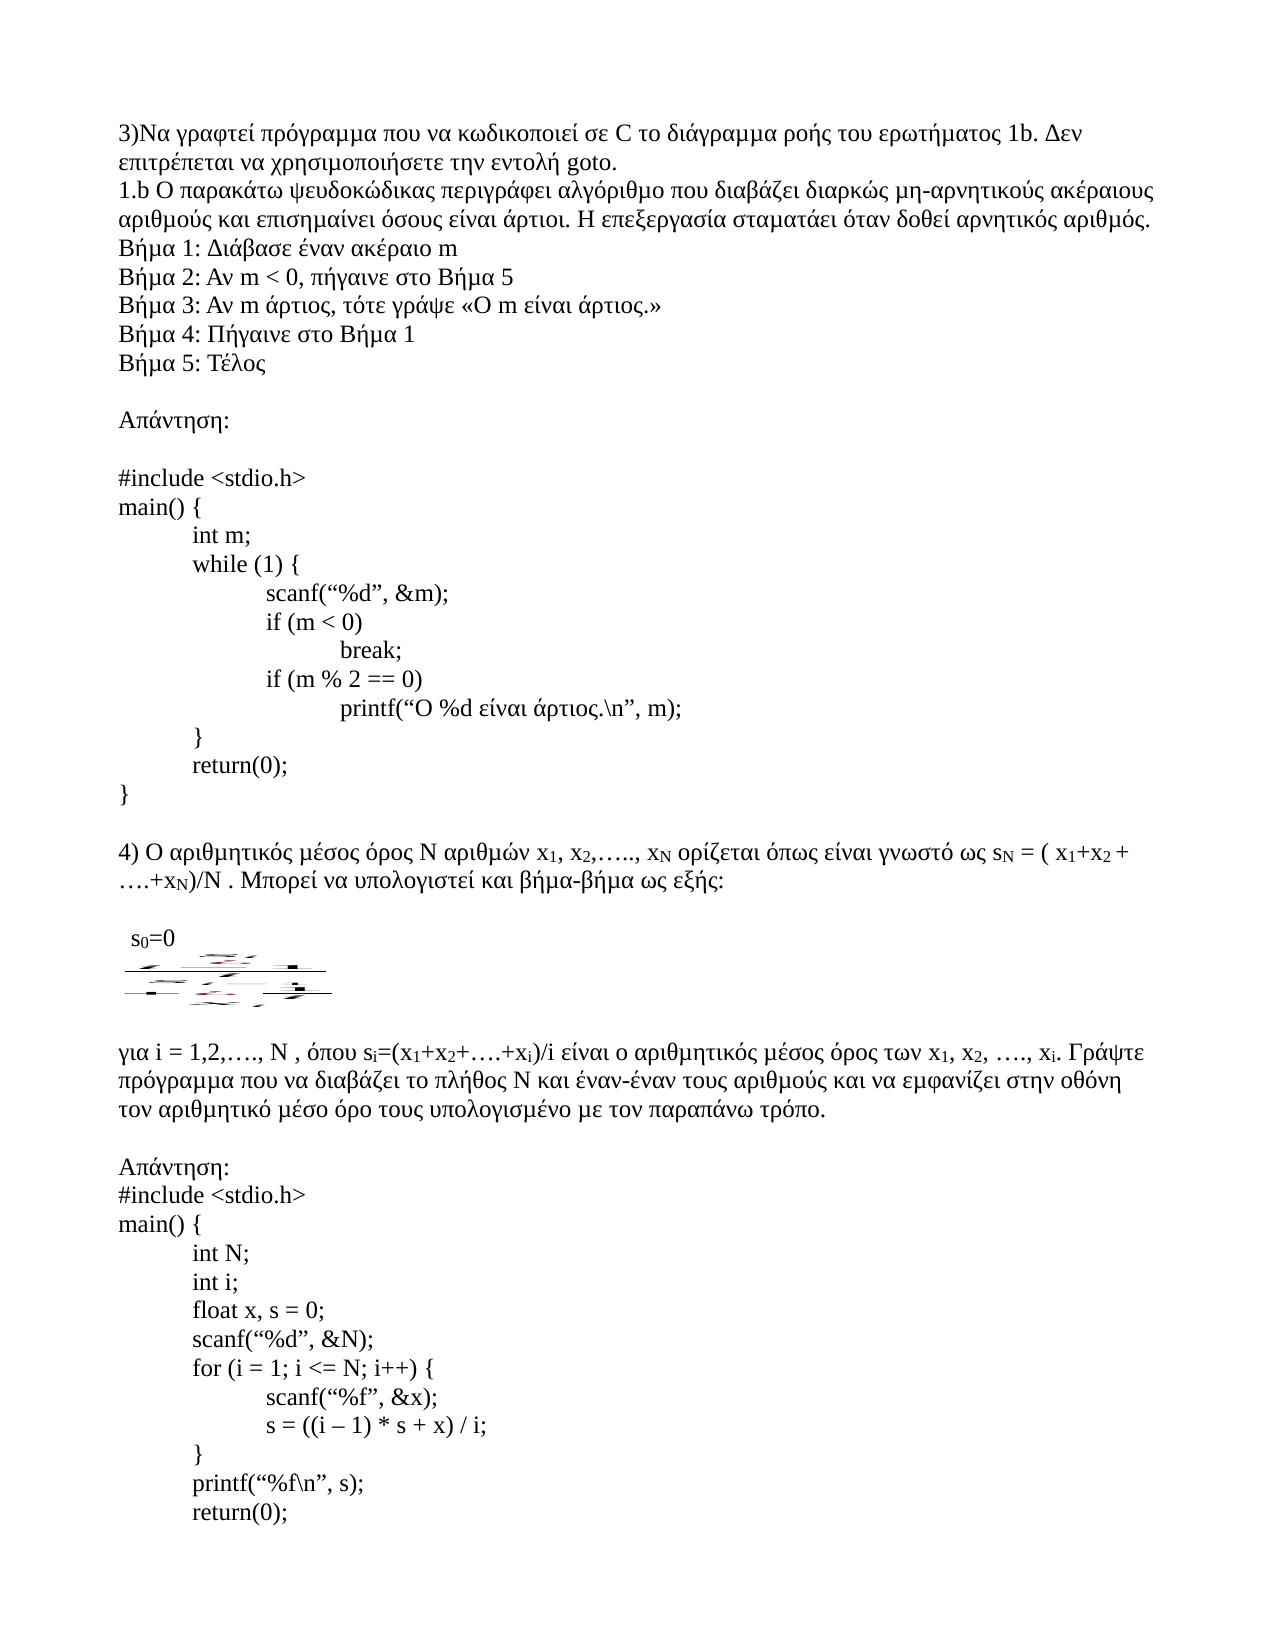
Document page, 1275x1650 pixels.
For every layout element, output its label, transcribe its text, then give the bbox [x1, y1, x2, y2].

text } [118, 779, 1157, 808]
text s0=0 [118, 923, 1157, 952]
text } [118, 1439, 1157, 1468]
text 1.b Ο παρακάτω ψευδοκώδικας περιγράφει αλγόριθµο που διαβάζει διαρκώς µη-αρνητικούς ακέραιους αριθµούς και επισηµαίνει όσους είναι άρτιοι. Η επεξεργασία σταµατάει όταν δοθεί αρνητικός αριθµός. Βήµα 1: ∆ιάβασε έναν ακέραιο m [118, 176, 1157, 262]
text main() { [118, 492, 1157, 521]
text scanf(“%f”, &x); [118, 1382, 1157, 1411]
text Απάντηση: [118, 1152, 1157, 1181]
text float x, s = 0; [118, 1296, 1157, 1324]
text int N; [118, 1238, 1157, 1267]
text για i = 1,2,…., N , όπου si=(x1+x2+….+xi)/i είναι ο αριθµητικός µέσος όρος των x1, x2, …., xi. Γράψτε πρόγραµµα που να διαβάζει το πλήθος Ν και έναν-έναν τους αριθµούς και να εµφανίζει στην οθόνη τον αριθµητικό µέσο όρο τους υπολογισµένο µε τον παραπάνω τρόπο. [118, 1037, 1157, 1123]
text Βήµα 5: Τέλος [118, 348, 1157, 377]
text int m; [118, 521, 1157, 549]
text Βήµα 2: Αν m < 0, πήγαινε στο Βήµα 5 [118, 262, 1157, 291]
text if (m < 0) [118, 607, 1157, 636]
text return(0); [118, 751, 1157, 779]
text int i; [118, 1267, 1157, 1296]
text scanf(“%d”, &m); [118, 578, 1157, 607]
text printf(“Ο %d είναι άρτιος.\n”, m); [118, 693, 1157, 722]
text #include <stdio.h> [118, 463, 1157, 492]
text Απάντηση: [118, 406, 1157, 434]
text break; [118, 636, 1157, 664]
text } [118, 722, 1157, 751]
text for (i = 1; i <= N; i++) { [118, 1353, 1157, 1382]
text Βήµα 3: Αν m άρτιος, τότε γράψε «Ο m είναι άρτιος.» [118, 291, 1157, 319]
text while (1) { [118, 549, 1157, 578]
text scanf(“%d”, &N); [118, 1324, 1157, 1353]
text 4) Ο αριθµητικός µέσος όρος Ν αριθµών x1, x2,….., xN ορίζεται όπως είναι γνωστό ως sN = ( x1+x2 +….+xN)/N . Μπορεί να υπολογιστεί και βήµα-βήµα ως εξής: [118, 837, 1157, 894]
text return(0); [118, 1497, 1157, 1526]
text Βήµα 4: Πήγαινε στο Βήµα 1 [118, 319, 1157, 348]
text 3)Να γραφτεί πρόγραµµα που να κωδικοποιεί σε C το διάγραµµα ροής του ερωτήµατος 1b. ∆εν επιτρέπεται να χρησιµοποιήσετε την εντολή goto. [118, 118, 1157, 176]
text if (m % 2 == 0) [118, 664, 1157, 693]
text s = ((i – 1) * s + x) / i; [118, 1411, 1157, 1439]
text main() { [118, 1209, 1157, 1238]
text #include <stdio.h> [118, 1181, 1157, 1209]
text printf(“%f\n”, s); [118, 1468, 1157, 1497]
